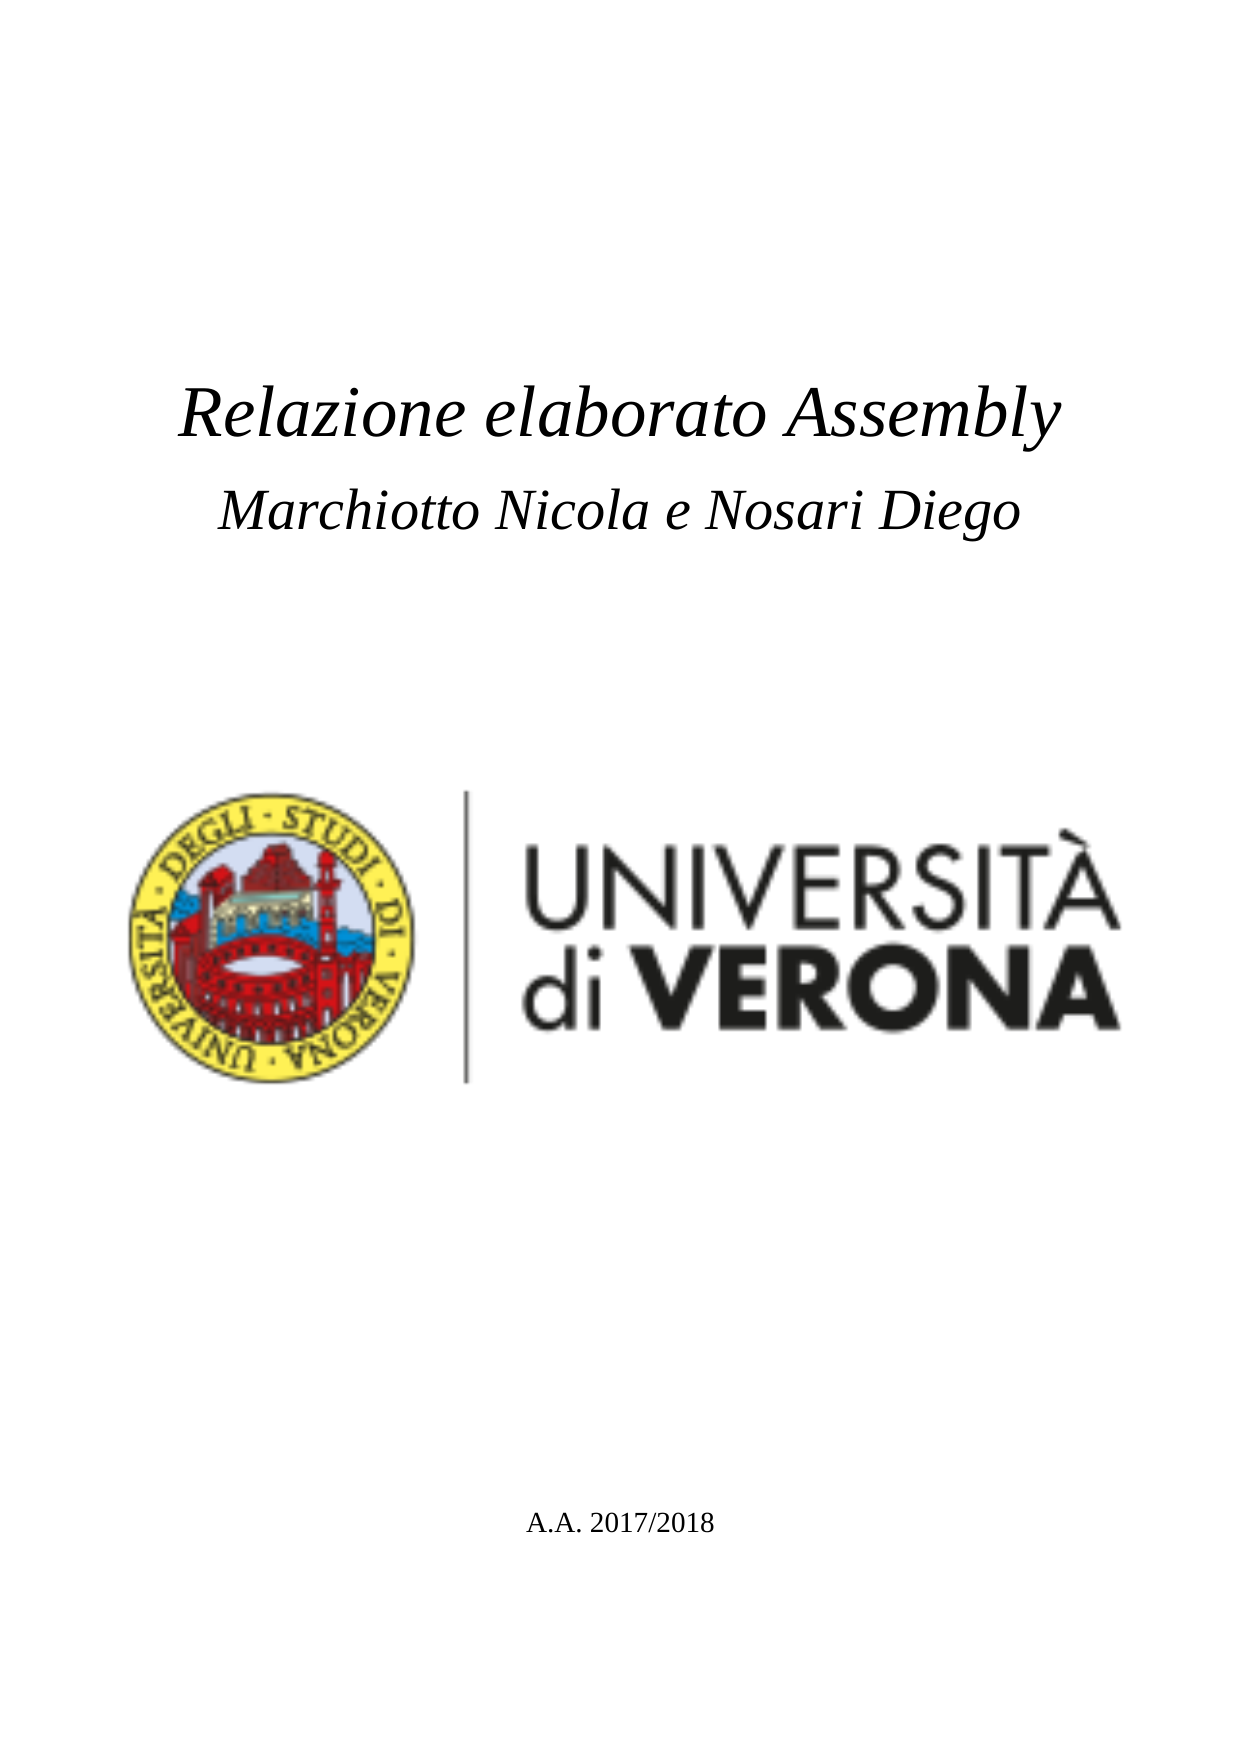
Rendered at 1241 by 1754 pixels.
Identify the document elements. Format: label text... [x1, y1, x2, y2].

picture [118, 784, 1142, 1101]
text Marchiotto Nicola e Nosari Diego [118, 475, 1122, 542]
text Relazione elaborato Assembly [118, 368, 1122, 452]
text A.A. 2017/2018 [118, 1505, 1122, 1538]
